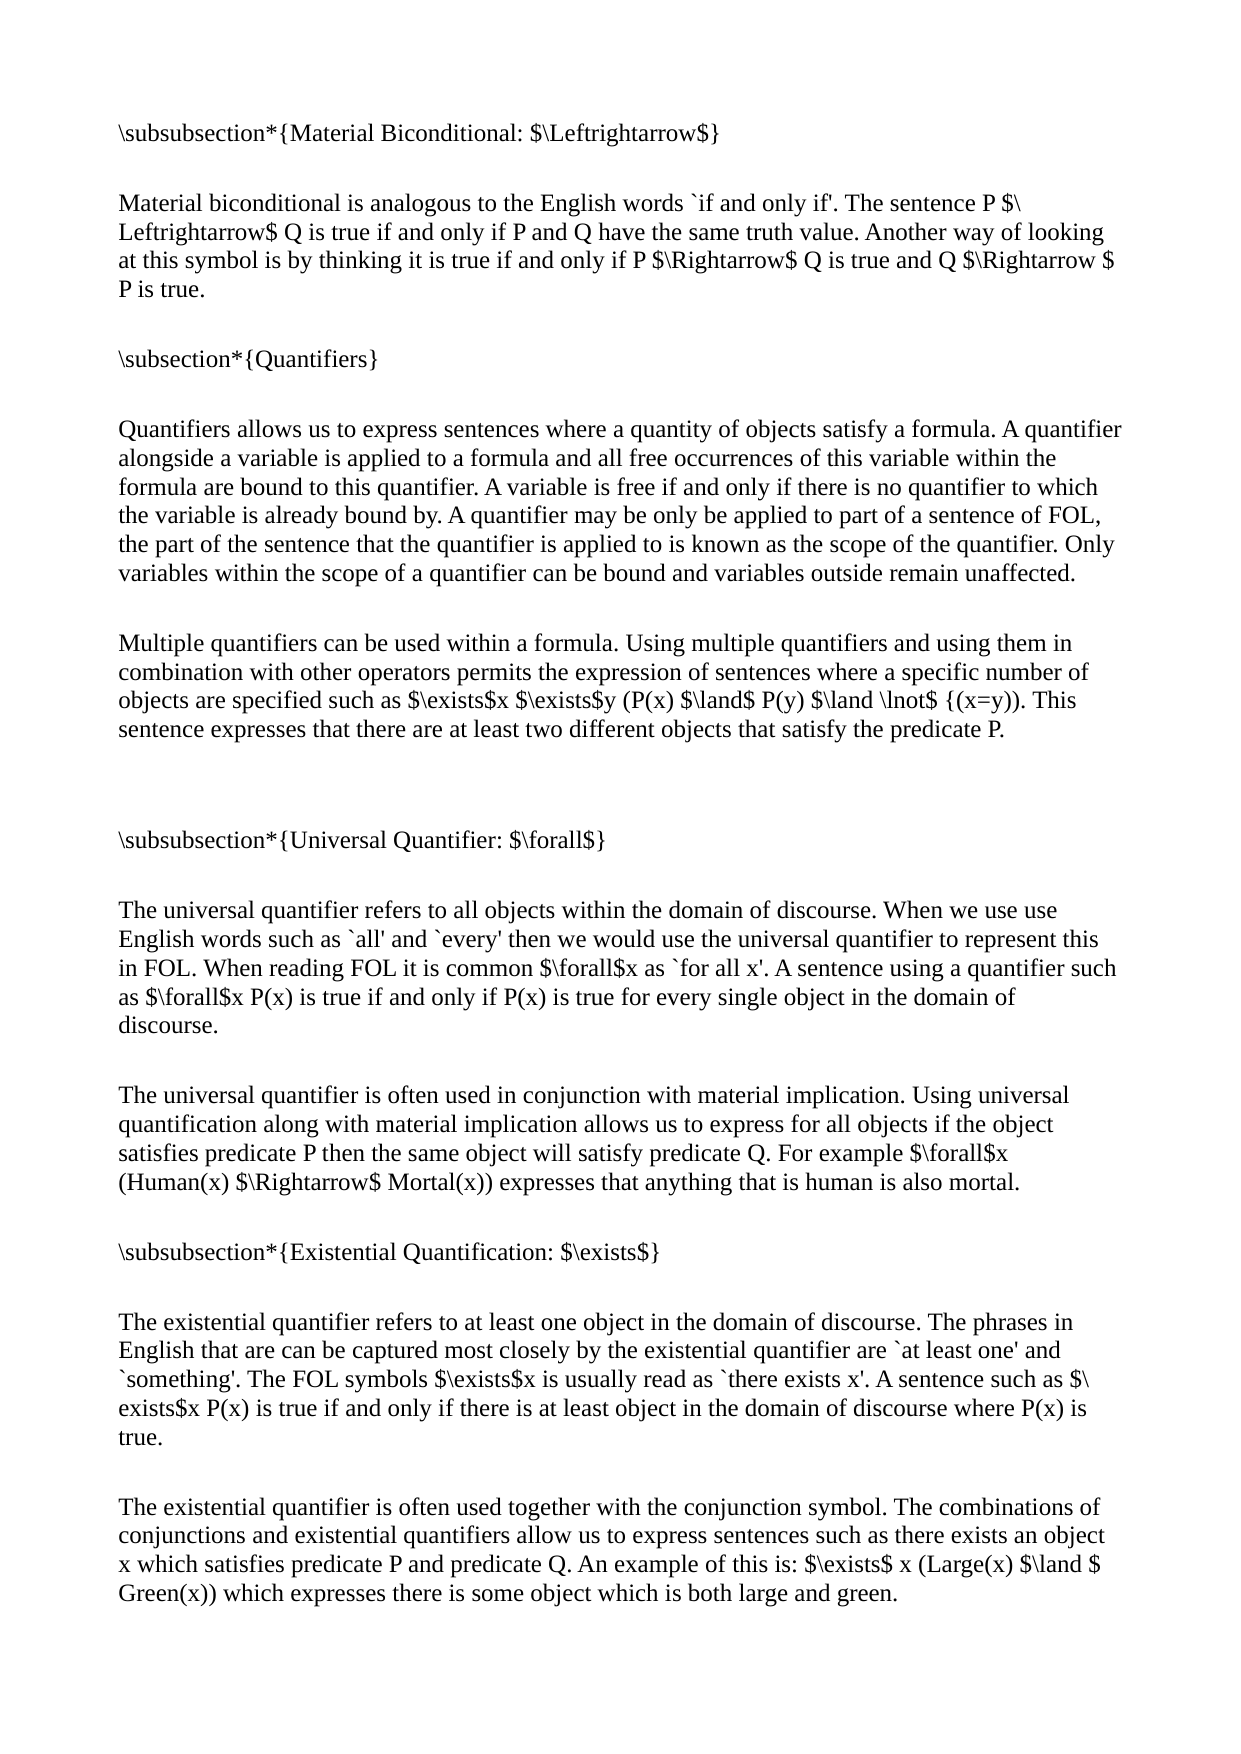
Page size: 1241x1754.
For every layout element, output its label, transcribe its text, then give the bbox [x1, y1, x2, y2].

text Material biconditional is analogous to the English words `if and only if'. The sentence P $\Leftrightarrow$ Q is true if and only if P and Q have the same truth value. Another way of looking at this symbol is by thinking it is true if and only if P $\Rightarrow$ Q is true and Q $\Rightarrow $ P is true. [118, 188, 1122, 303]
text \subsubsection*{Existential Quantification: $\exists$} [118, 1237, 1122, 1266]
text Quantifiers allows us to express sentences where a quantity of objects satisfy a formula. A quantifier alongside a variable is applied to a formula and all free occurrences of this variable within the formula are bound to this quantifier. A variable is free if and only if there is no quantifier to which the variable is already bound by. A quantifier may be only be applied to part of a sentence of FOL, the part of the sentence that the quantifier is applied to is known as the scope of the quantifier. Only variables within the scope of a quantifier can be bound and variables outside remain unaffected. [118, 414, 1122, 587]
text The existential quantifier refers to at least one object in the domain of discourse. The phrases in English that are can be captured most closely by the existential quantifier are `at least one' and `something'. The FOL symbols $\exists$x is usually read as `there exists x'. A sentence such as $\exists$x P(x) is true if and only if there is at least object in the domain of discourse where P(x) is true. [118, 1307, 1122, 1451]
text Multiple quantifiers can be used within a formula. Using multiple quantifiers and using them in combination with other operators permits the expression of sentences where a specific number of objects are specified such as $\exists$x $\exists$y (P(x) $\land$ P(y) $\land \lnot$ {(x=y)). This sentence expresses that there are at least two different objects that satisfy the predicate P. [118, 628, 1122, 743]
text The universal quantifier is often used in conjunction with material implication. Using universal quantification along with material implication allows us to express for all objects if the object satisfies predicate P then the same object will satisfy predicate Q. For example $\forall$x (Human(x) $\Rightarrow$ Mortal(x)) expresses that anything that is human is also mortal. [118, 1081, 1122, 1196]
text \subsubsection*{Universal Quantifier: $\forall$} [118, 826, 1122, 854]
text \subsubsection*{Material Biconditional: $\Leftrightarrow$} [118, 118, 1122, 147]
text The universal quantifier refers to all objects within the domain of discourse. When we use use English words such as `all' and `every' then we would use the universal quantifier to represent this in FOL. When reading FOL it is common $\forall$x as `for all x'. A sentence using a quantifier such as $\forall$x P(x) is true if and only if P(x) is true for every single object in the domain of discourse. [118, 896, 1122, 1039]
text \subsection*{Quantifiers} [118, 344, 1122, 373]
text The existential quantifier is often used together with the conjunction symbol. The combinations of conjunctions and existential quantifiers allow us to express sentences such as there exists an object x which satisfies predicate P and predicate Q. An example of this is: $\exists$ x (Large(x) $\land $ Green(x)) which expresses there is some object which is both large and green. [118, 1492, 1122, 1607]
